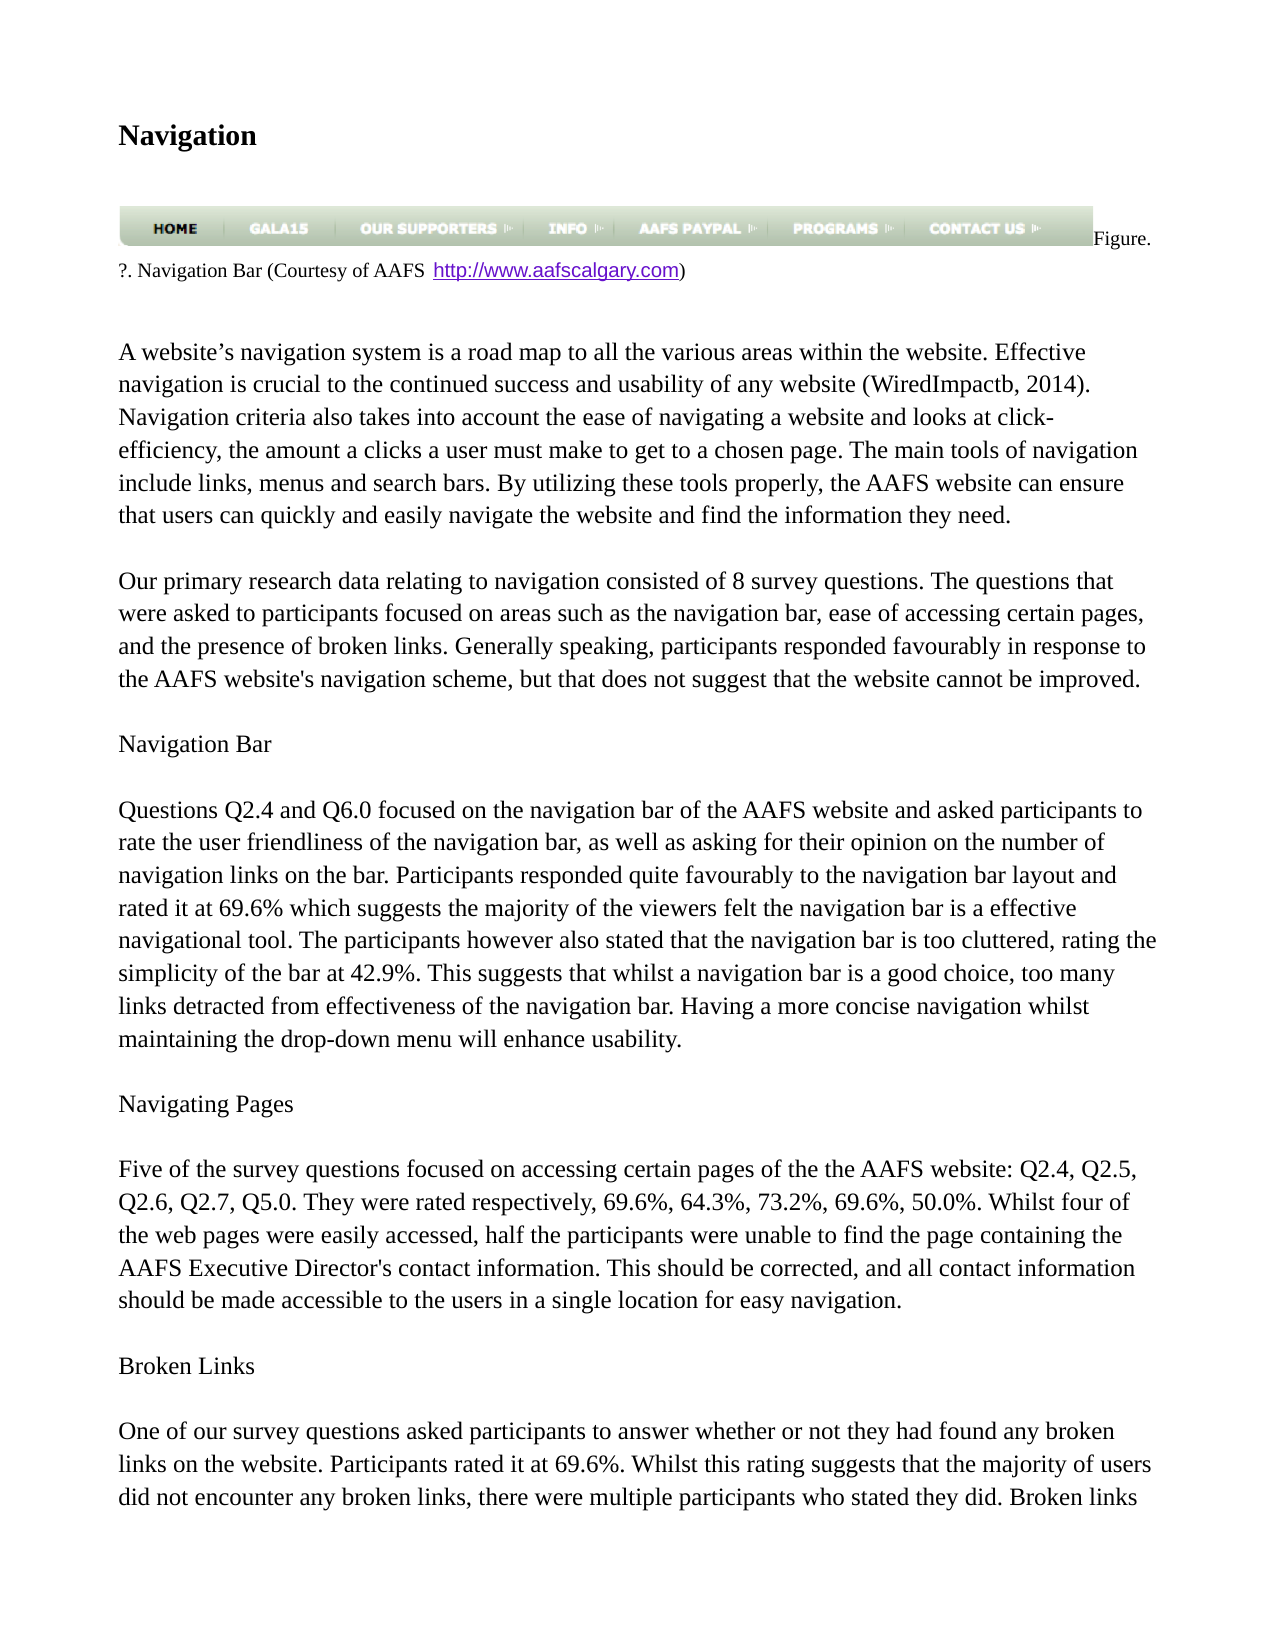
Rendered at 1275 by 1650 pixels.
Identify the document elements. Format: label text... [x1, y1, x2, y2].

text Figure.?. Navigation Bar (Courtesy of AAFS http://www.aafscalgary.com) [118, 207, 1157, 283]
text Questions Q2.4 and Q6.0 focused on the navigation bar of the AAFS website and asked participants to rate the user friendliness of the navigation bar, as well as asking for their opinion on the number of navigation links on the bar. Participants responded quite favourably to the navigation bar layout and rated it at 69.6% which suggests the majority of the viewers felt the navigation bar is a effective navigational tool. The participants however also stated that the navigation bar is too cluttered, rating the simplicity of the bar at 42.9%. This suggests that whilst a navigation bar is a good choice, too many links detracted from effectiveness of the navigation bar. Having a more concise navigation whilst maintaining the drop-down menu will enhance usability. [118, 795, 1157, 1052]
text Navigation Bar [118, 729, 1157, 758]
text Navigation [118, 118, 1157, 152]
text Five of the survey questions focused on accessing certain pages of the the AAFS website: Q2.4, Q2.5, Q2.6, Q2.7, Q5.0. They were rated respectively, 69.6%, 64.3%, 73.2%, 69.6%, 50.0%. Whilst four of the web pages were easily accessed, half the participants were unable to find the page containing the AAFS Executive Director's contact information. This should be corrected, and all contact information should be made accessible to the users in a single location for easy navigation. [118, 1154, 1157, 1314]
text Broken Links [118, 1351, 1157, 1379]
text One of our survey questions asked participants to answer whether or not they had found any broken links on the website. Participants rated it at 69.6%. Whilst this rating suggests that the majority of users did not encounter any broken links, there were multiple participants who stated they did. Broken links [118, 1416, 1157, 1510]
text A website’s navigation system is a road map to all the various areas within the website. Effective navigation is crucial to the continued success and usability of any website (WiredImpactb, 2014). Navigation criteria also takes into account the ease of navigating a website and looks at click-efficiency, the amount a clicks a user must make to get to a chosen page. The main tools of navigation include links, menus and search bars. By utilizing these tools properly, the AAFS website can ensure that users can quickly and easily navigate the website and find the information they need. [118, 337, 1157, 529]
picture [118, 206, 1094, 246]
text Navigating Pages [118, 1089, 1157, 1118]
text Our primary research data relating to navigation consisted of 8 survey questions. The questions that were asked to participants focused on areas such as the navigation bar, ease of accessing certain pages, and the presence of broken links. Generally speaking, participants responded favourably in response to the AAFS website's navigation scheme, but that does not suggest that the website cannot be improved. [118, 566, 1157, 693]
